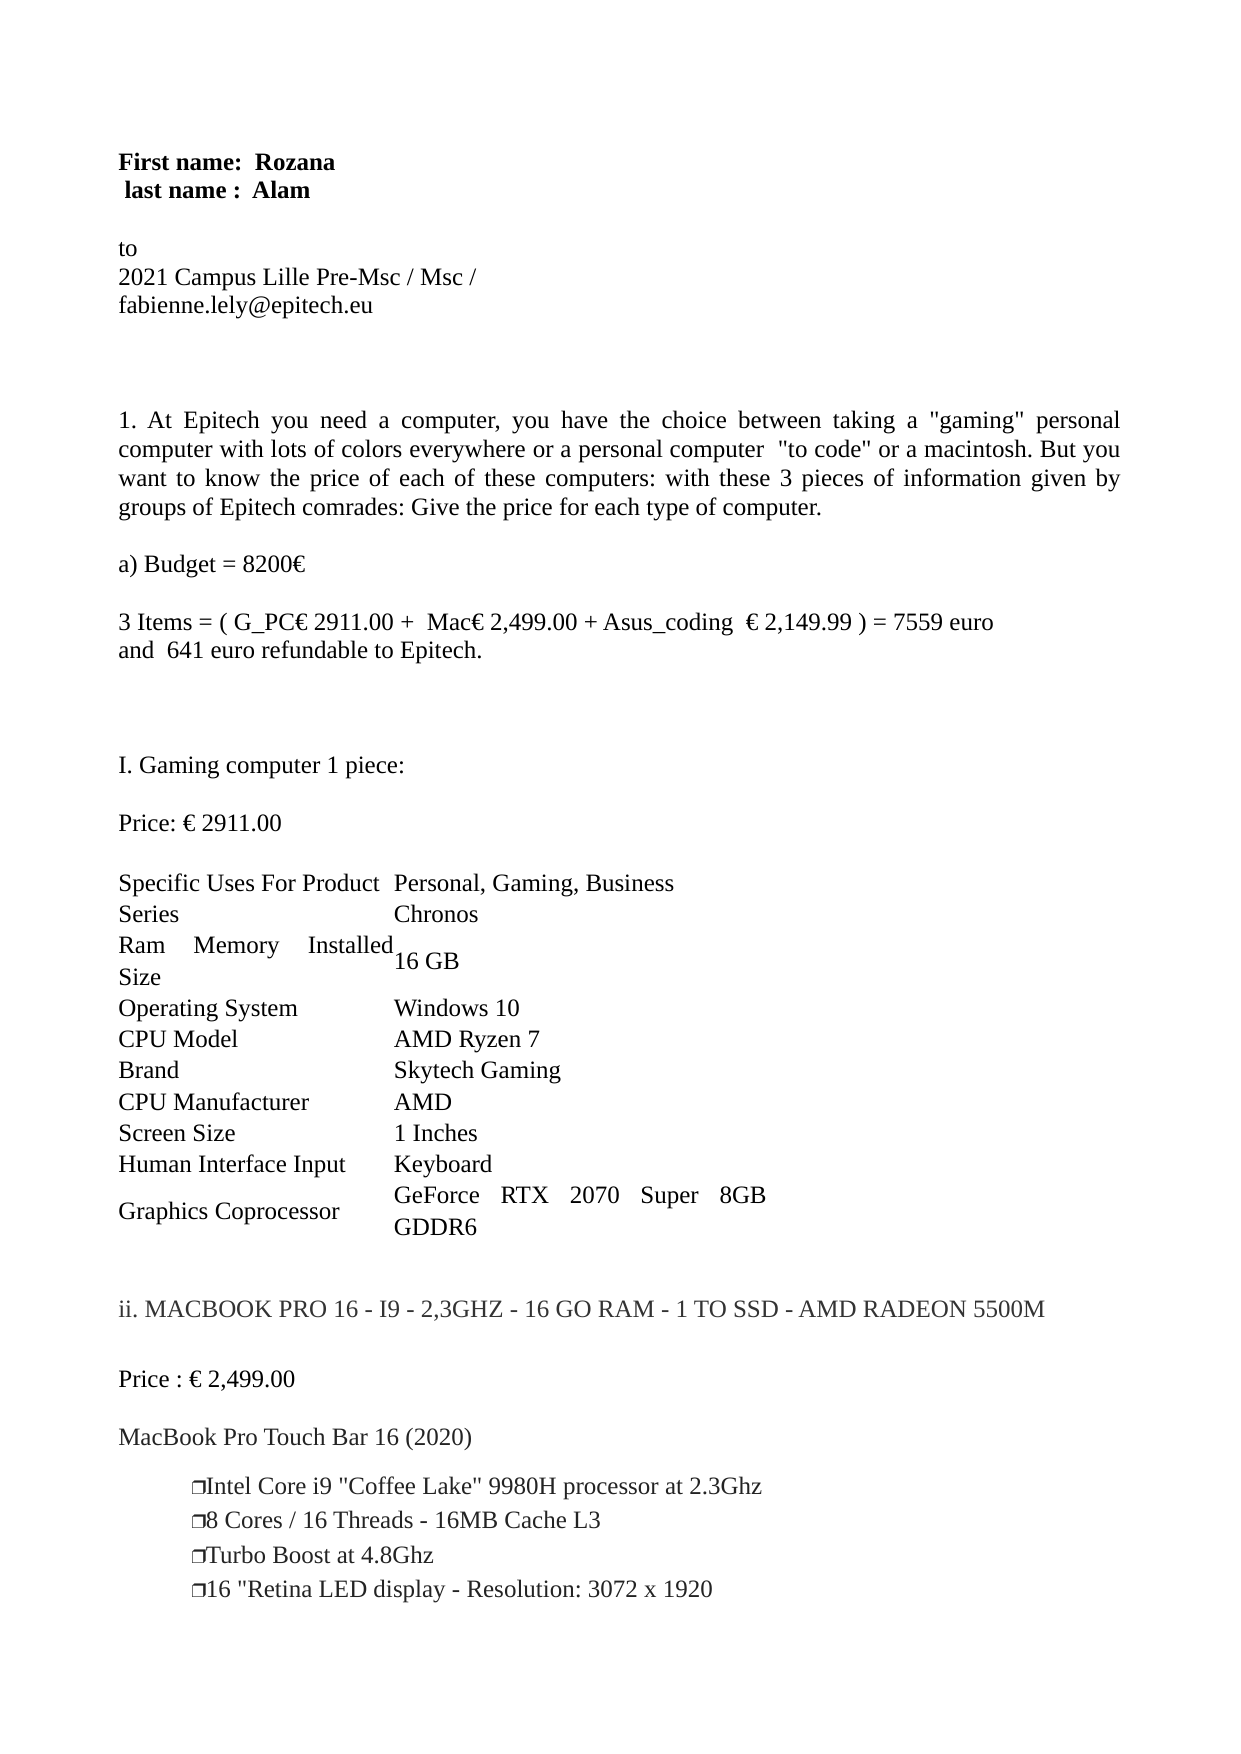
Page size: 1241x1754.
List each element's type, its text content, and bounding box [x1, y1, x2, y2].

table_cell Series [118, 897, 394, 928]
table_cell CPU Manufacturer [118, 1084, 394, 1116]
text fabienne.lely@epitech.eu [118, 291, 1122, 319]
table_cell 1 Inches [394, 1116, 767, 1147]
list 8 Cores / 16 Threads - 16MB Cache L3 [118, 1505, 1122, 1534]
text Price: € 2911.00 [118, 808, 1122, 837]
table_cell Brand [118, 1053, 394, 1084]
text MacBook Pro Touch Bar 16 (2020) [118, 1422, 1122, 1451]
text last name : Alam [118, 176, 1122, 204]
text First name: Rozana [118, 147, 1122, 176]
list Turbo Boost at 4.8Ghz [118, 1540, 1122, 1569]
table_header Specific Uses For Product [118, 866, 394, 897]
table_cell Skytech Gaming [394, 1053, 767, 1084]
text 1. At Epitech you need a computer, you have the choice between taking a "gaming" personal computer with lots of colors everywhere or a personal computer "to code" or a macintosh. But you want to know the price of each of these computers: with these 3 pieces of information given by groups of Epitech comrades: Give the price for each type of computer. [118, 406, 1122, 521]
table_cell Windows 10 [394, 991, 767, 1022]
table_cell Graphics Coprocessor [118, 1178, 394, 1241]
text 2021 Campus Lille Pre-Msc / Msc / [118, 262, 1122, 291]
table_cell CPU Model [118, 1022, 394, 1053]
table_cell 16 GB [394, 928, 767, 991]
table_cell Screen Size [118, 1116, 394, 1147]
text 3 Items = ( G_PC€ 2911.00 + Mac€ 2,499.00 + Asus_coding € 2,149.99 ) = 7559 euro [118, 607, 1122, 636]
table_cell Ram Memory Installed Size [118, 928, 394, 991]
text to [118, 233, 1122, 262]
text Price : € 2,499.00 [118, 1364, 1122, 1393]
table_header Personal, Gaming, Business [394, 866, 767, 897]
text a) Budget = 8200€ [118, 549, 1122, 578]
table_cell Keyboard [394, 1147, 767, 1178]
list 16 "Retina LED display - Resolution: 3072 x 1920 [118, 1574, 1122, 1603]
text I. Gaming computer 1 piece: [118, 751, 1122, 779]
table_cell Operating System [118, 991, 394, 1022]
table_cell AMD Ryzen 7 [394, 1022, 767, 1053]
text and 641 euro refundable to Epitech. [118, 636, 1122, 664]
table_cell Human Interface Input [118, 1147, 394, 1178]
table_cell AMD [394, 1084, 767, 1116]
list Intel Core i9 "Coffee Lake" 9980H processor at 2.3Ghz [118, 1471, 1122, 1500]
table_cell Chronos [394, 897, 767, 928]
table_cell GeForce RTX 2070 Super 8GB GDDR6 [394, 1178, 767, 1241]
subtitle ii. MACBOOK PRO 16 - I9 - 2,3GHZ - 16 GO RAM - 1 TO SSD - AMD RADEON 5500M [118, 1294, 1122, 1323]
